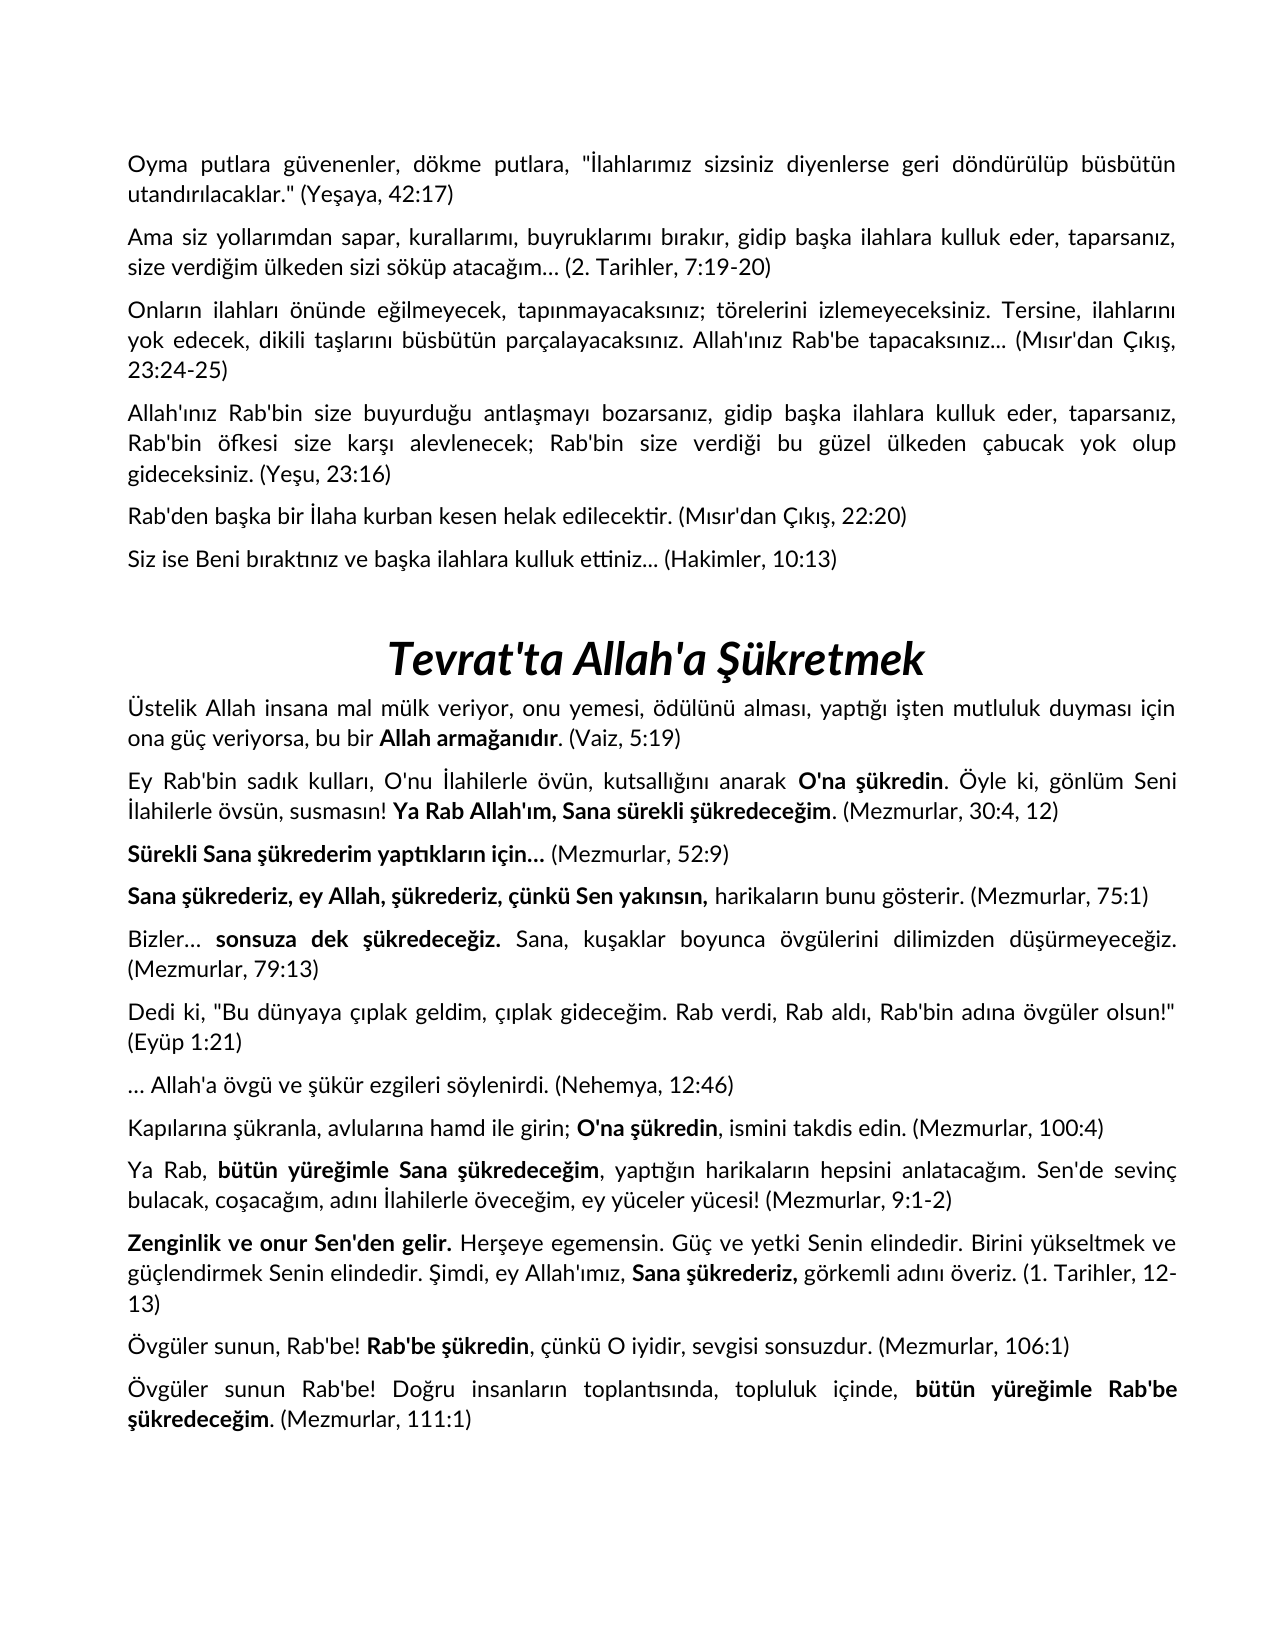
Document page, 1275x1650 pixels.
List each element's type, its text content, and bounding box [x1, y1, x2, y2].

text Ya Rab, bütün yüreğimle Sana şükredeceğim, yaptığın harikaların hepsini anlatacağım. Sen'de sevinç bulacak, coşacağım, adını İlahilerle öveceğim, ey yüceler yücesi! (Mezmurlar, 9:1-2) [127, 1156, 1177, 1214]
text … Allah'a övgü ve şükür ezgileri söylenirdi. (Nehemya, 12:46) [127, 1071, 1177, 1098]
subtitle Tevrat'ta Allah'a Şükretmek [112, 630, 1200, 685]
text Allah'ınız Rab'bin size buyurduğu antlaşmayı bozarsanız, gidip başka ilahlara kulluk eder, taparsanız, Rab'bin öfkesi size karşı alevlenecek; Rab'bin size verdiği bu güzel ülkeden çabucak yok olup gideceksiniz. (Yeşu, 23:16) [127, 399, 1177, 487]
text Kapılarına şükranla, avlularına hamd ile girin; O'na şükredin, ismini takdis edin. (Mezmurlar, 100:4) [127, 1113, 1177, 1141]
text Üstelik Allah insana mal mülk veriyor, onu yemesi, ödülünü alması, yaptığı işten mutluluk duyması için ona güç veriyorsa, bu bir Allah armağanıdır. (Vaiz, 5:19) [127, 693, 1177, 751]
text Sürekli Sana şükrederim yaptıkların için… (Mezmurlar, 52:9) [127, 839, 1177, 867]
text Sana şükrederiz, ey Allah, şükrederiz, çünkü Sen yakınsın, harikaların bunu gösterir. (Mezmurlar, 75:1) [127, 882, 1177, 909]
text Siz ise Beni bıraktınız ve başka ilahlara kulluk ettiniz... (Hakimler, 10:13) [127, 545, 1177, 572]
text Övgüler sunun, Rab'be! Rab'be şükredin, çünkü O iyidir, sevgisi sonsuzdur. (Mezmurlar, 106:1) [127, 1332, 1177, 1359]
text Rab'den başka bir İlaha kurban kesen helak edilecektir. (Mısır'dan Çıkış, 22:20) [127, 502, 1177, 529]
text Bizler… sonsuza dek şükredeceğiz. Sana, kuşaklar boyunca övgülerini dilimizden düşürmeyeceğiz. (Mezmurlar, 79:13) [127, 925, 1177, 982]
text Ey Rab'bin sadık kulları, O'nu İlahilerle övün, kutsallığını anarak O'na şükredin. Öyle ki, gönlüm Seni İlahilerle övsün, susmasın! Ya Rab Allah'ım, Sana sürekli şükredeceğim. (Mezmurlar, 30:4, 12) [127, 766, 1177, 824]
text Zenginlik ve onur Sen'den gelir. Herşeye egemensin. Güç ve yetki Senin elindedir. Birini yükseltmek ve güçlendirmek Senin elindedir. Şimdi, ey Allah'ımız, Sana şükrederiz, görkemli adını överiz. (1. Tarihler, 12-13) [127, 1229, 1177, 1317]
text Oyma putlara güvenenler, dökme putlara, "İlahlarımız sizsiniz diyenlerse geri döndürülüp büsbütün utandırılacaklar." (Yeşaya, 42:17) [127, 150, 1177, 208]
text Dedi ki, "Bu dünyaya çıplak geldim, çıplak gideceğim. Rab verdi, Rab aldı, Rab'bin adına övgüler olsun!" (Eyüp 1:21) [127, 998, 1177, 1055]
text Onların ilahları önünde eğilmeyecek, tapınmayacaksınız; törelerini izlemeyeceksiniz. Tersine, ilahlarını yok edecek, dikili taşlarını büsbütün parçalayacaksınız. Allah'ınız Rab'be tapacaksınız... (Mısır'dan Çıkış, 23:24-25) [127, 296, 1177, 384]
text Övgüler sunun Rab'be! Doğru insanların toplantısında, topluluk içinde, bütün yüreğimle Rab'be şükredeceğim. (Mezmurlar, 111:1) [127, 1375, 1177, 1432]
text Ama siz yollarımdan sapar, kurallarımı, buyruklarımı bırakır, gidip başka ilahlara kulluk eder, taparsanız, size verdiğim ülkeden sizi söküp atacağım… (2. Tarihler, 7:19-20) [127, 223, 1177, 281]
